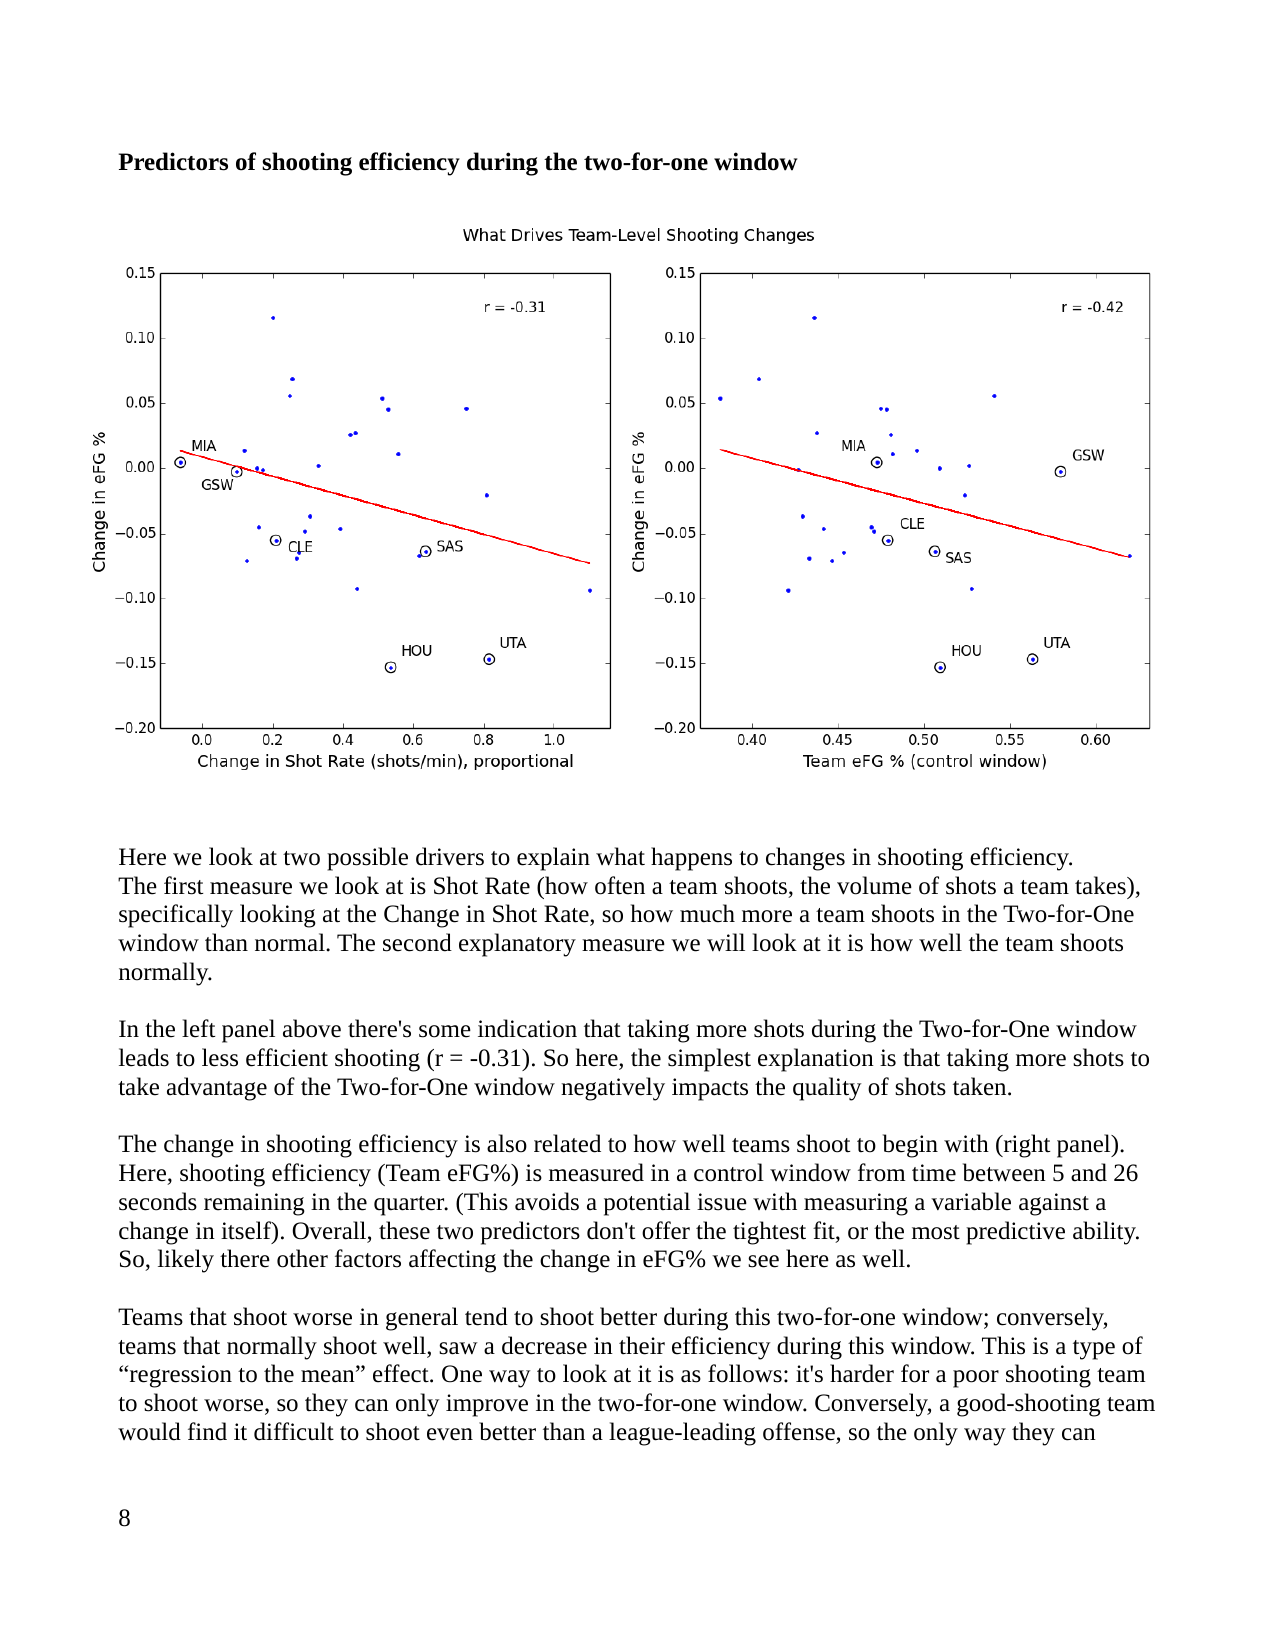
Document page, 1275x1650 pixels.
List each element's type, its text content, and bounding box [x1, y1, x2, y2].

text The first measure we look at is Shot Rate (how often a team shoots, the volume of shots a team takes), specifically looking at the Change in Shot Rate, so how much more a team shoots in the Two-for-One window than normal. The second explanatory measure we will look at it is how well the team shoots normally. [118, 871, 1157, 986]
text In the left panel above there's some indication that taking more shots during the Two-for-One window leads to less efficient shooting (r = -0.31). So here, the simplest explanation is that taking more shots to take advantage of the Two-for-One window negatively impacts the quality of shots taken. [118, 1014, 1157, 1101]
text The change in shooting efficiency is also related to how well teams shoot to begin with (right panel). Here, shooting efficiency (Team eFG%) is measured in a control window from time between 5 and 26 seconds remaining in the quarter. (This avoids a potential issue with measuring a variable against a change in itself). Overall, these two predictors don't offer the tightest fit, or the most predictive ability. So, likely there other factors affecting the change in eFG% we see here as well. [118, 1129, 1157, 1273]
picture [0, 216, 1275, 785]
text Here we look at two possible drivers to explain what happens to changes in shooting efficiency. [118, 842, 1157, 871]
text Teams that shoot worse in general tend to shoot better during this two-for-one window; conversely, teams that normally shoot well, saw a decrease in their efficiency during this window. This is a type of “regression to the mean” effect. One way to look at it is as follows: it's harder for a poor shooting team to shoot worse, so they can only improve in the two-for-one window. Conversely, a good-shooting team would find it difficult to shoot even better than a league-leading offense, so the only way they can [118, 1302, 1157, 1446]
text Predictors of shooting efficiency during the two-for-one window [118, 147, 1157, 176]
